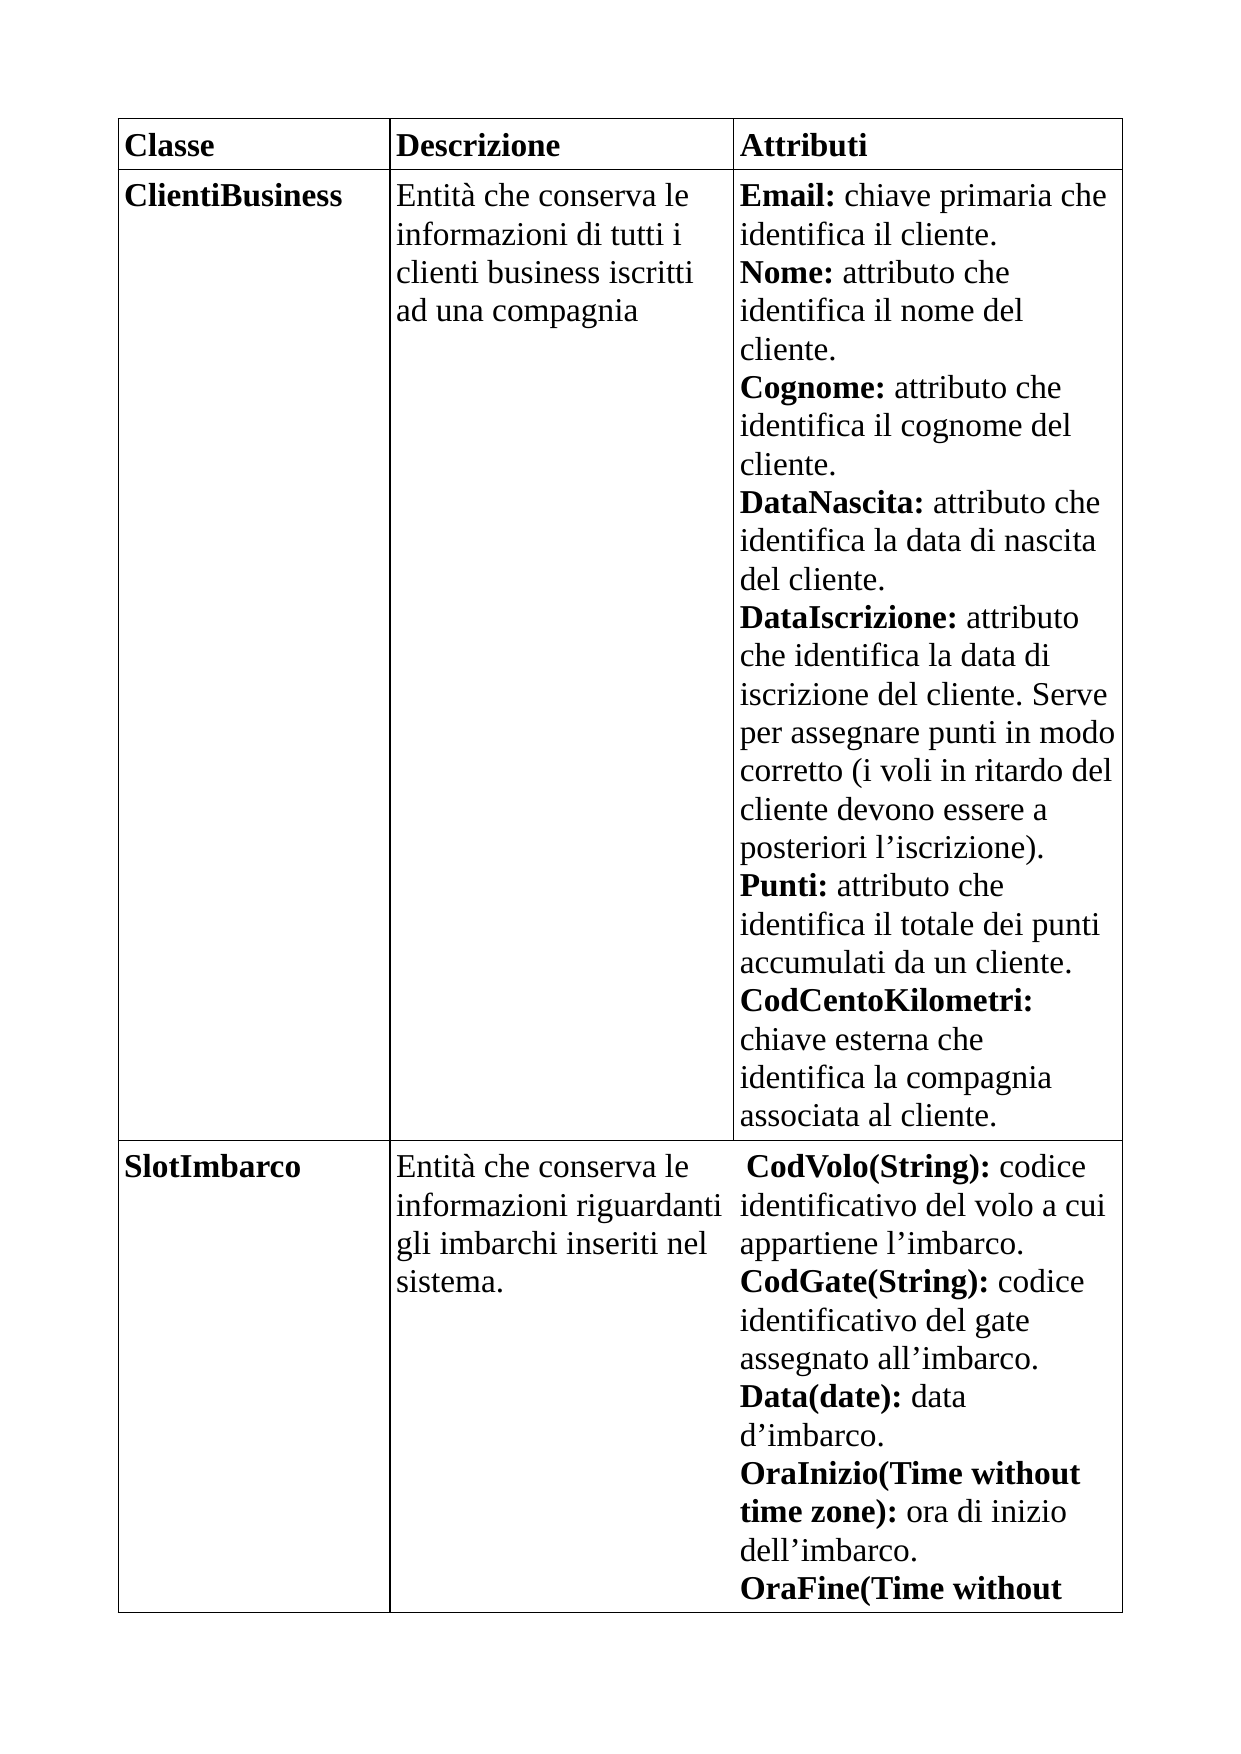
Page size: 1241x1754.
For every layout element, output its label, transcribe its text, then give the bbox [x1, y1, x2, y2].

table_cell Entità che conserva le informazioni riguardanti gli imbarchi inseriti nel sistema. [391, 1141, 734, 1612]
table_cell ClientiBusiness [119, 170, 389, 1140]
table_cell Entità che conserva le informazioni di tutti i clienti business iscritti ad una compagnia [391, 170, 733, 1140]
table_cell SlotImbarco [119, 1141, 389, 1612]
table_cell Email: chiave primaria che identifica il cliente. Nome: attributo che identifica il nome del cliente. Cognome: attributo che identifica il cognome del cliente. DataNascita: attributo che identifica la data di nascita del cliente. DataIscrizione: attributo che identifica la data di iscrizione del cliente. Serve per assegnare punti in modo corretto (i voli in ritardo del cliente devono essere a posteriori l’iscrizione). Punti: attributo che identifica il totale dei punti accumulati da un cliente. CodCentoKilometri: chiave esterna che identifica la compagnia associata al cliente. [734, 170, 1122, 1140]
table_header Descrizione [391, 119, 733, 169]
table_cell CodVolo(String): codice identificativo del volo a cui appartiene l’imbarco. CodGate(String): codice identificativo del gate assegnato all’imbarco. Data(date): data d’imbarco. OraInizio(Time without time zone): ora di inizio dell’imbarco. OraFine(Time without [734, 1141, 1122, 1612]
table_header Classe [119, 119, 389, 169]
table_header Attributi [734, 119, 1122, 169]
